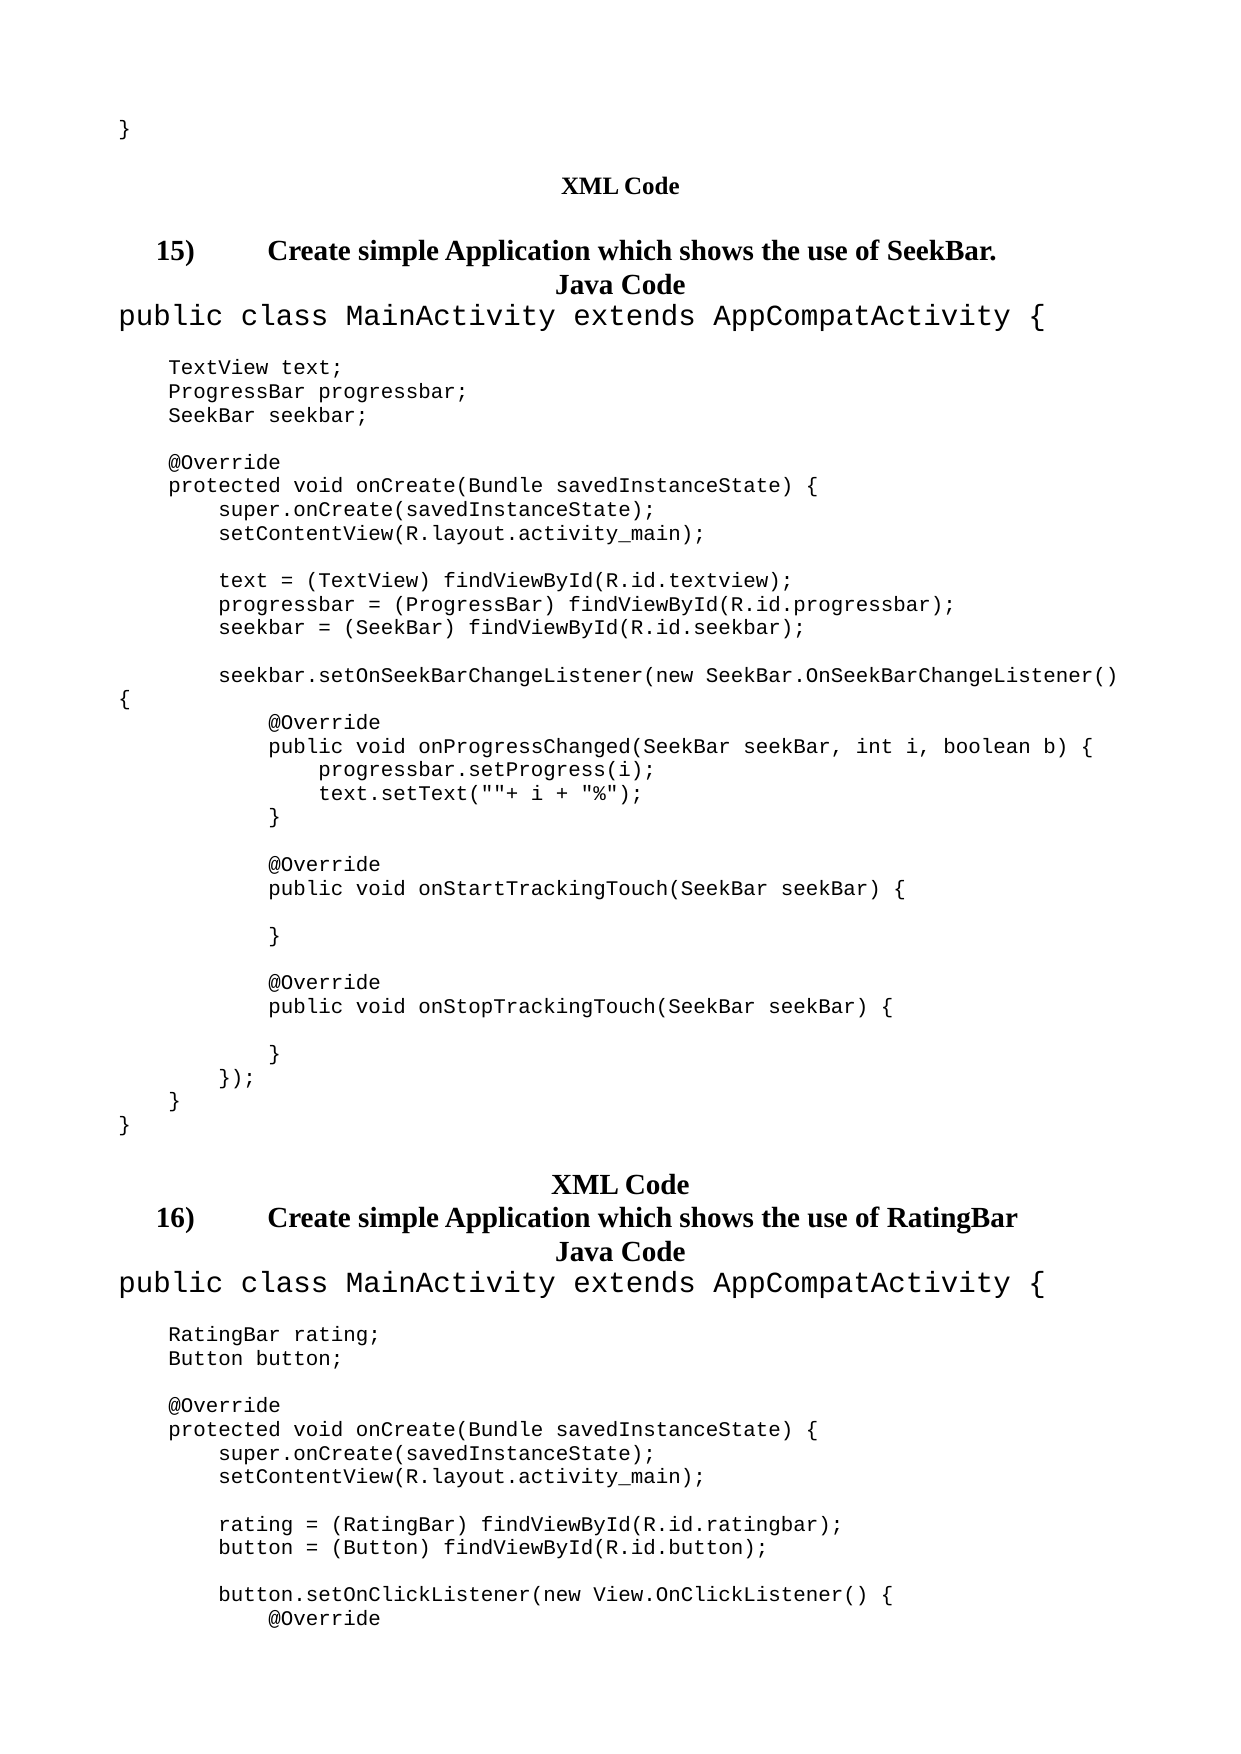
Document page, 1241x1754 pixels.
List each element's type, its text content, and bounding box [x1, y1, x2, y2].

text } [118, 118, 1122, 142]
text Button button; [118, 1348, 1122, 1372]
text TextView text; [118, 357, 1122, 381]
text } [118, 1043, 1122, 1067]
text super.onCreate(savedInstanceState); [118, 499, 1122, 523]
text @Override [118, 452, 1122, 476]
text setContentView(R.layout.activity_main); [118, 1466, 1122, 1490]
text button = (Button) findViewById(R.id.button); [118, 1537, 1122, 1561]
text } [118, 807, 1122, 830]
text } [118, 1090, 1122, 1114]
text @Override [118, 712, 1122, 736]
text XML Code [118, 171, 1122, 200]
text XML Code [118, 1167, 1122, 1201]
text text.setText(""+ i + "%"); [118, 783, 1122, 807]
text public void onProgressChanged(SeekBar seekBar, int i, boolean b) { [118, 736, 1122, 759]
text }); [118, 1067, 1122, 1090]
text Java Code [118, 267, 1122, 301]
text public class MainActivity extends AppCompatActivity { [118, 1268, 1122, 1301]
text public void onStartTrackingTouch(SeekBar seekBar) { [118, 877, 1122, 901]
text public class MainActivity extends AppCompatActivity { [118, 301, 1122, 334]
list Create simple Application which shows the use of RatingBar [156, 1201, 1122, 1234]
text text = (TextView) findViewById(R.id.textview); [118, 570, 1122, 594]
text rating = (RatingBar) findViewById(R.id.ratingbar); [118, 1513, 1122, 1537]
text setContentView(R.layout.activity_main); [118, 523, 1122, 546]
text super.onCreate(savedInstanceState); [118, 1443, 1122, 1466]
text seekbar = (SeekBar) findViewById(R.id.seekbar); [118, 617, 1122, 641]
text seekbar.setOnSeekBarChangeListener(new SeekBar.OnSeekBarChangeListener() { [118, 665, 1122, 712]
text @Override [118, 1608, 1122, 1632]
text } [118, 1114, 1122, 1138]
text progressbar = (ProgressBar) findViewById(R.id.progressbar); [118, 594, 1122, 617]
list Create simple Application which shows the use of SeekBar. [156, 233, 1122, 267]
text SeekBar seekbar; [118, 404, 1122, 428]
text button.setOnClickListener(new View.OnClickListener() { [118, 1584, 1122, 1608]
text } [118, 925, 1122, 948]
text Java Code [118, 1234, 1122, 1268]
text protected void onCreate(Bundle savedInstanceState) { [118, 1419, 1122, 1443]
text @Override [118, 1395, 1122, 1419]
text ProgressBar progressbar; [118, 381, 1122, 404]
text @Override [118, 854, 1122, 877]
text @Override [118, 972, 1122, 996]
text progressbar.setProgress(i); [118, 759, 1122, 783]
text public void onStopTrackingTouch(SeekBar seekBar) { [118, 996, 1122, 1019]
text RatingBar rating; [118, 1324, 1122, 1348]
text protected void onCreate(Bundle savedInstanceState) { [118, 476, 1122, 499]
